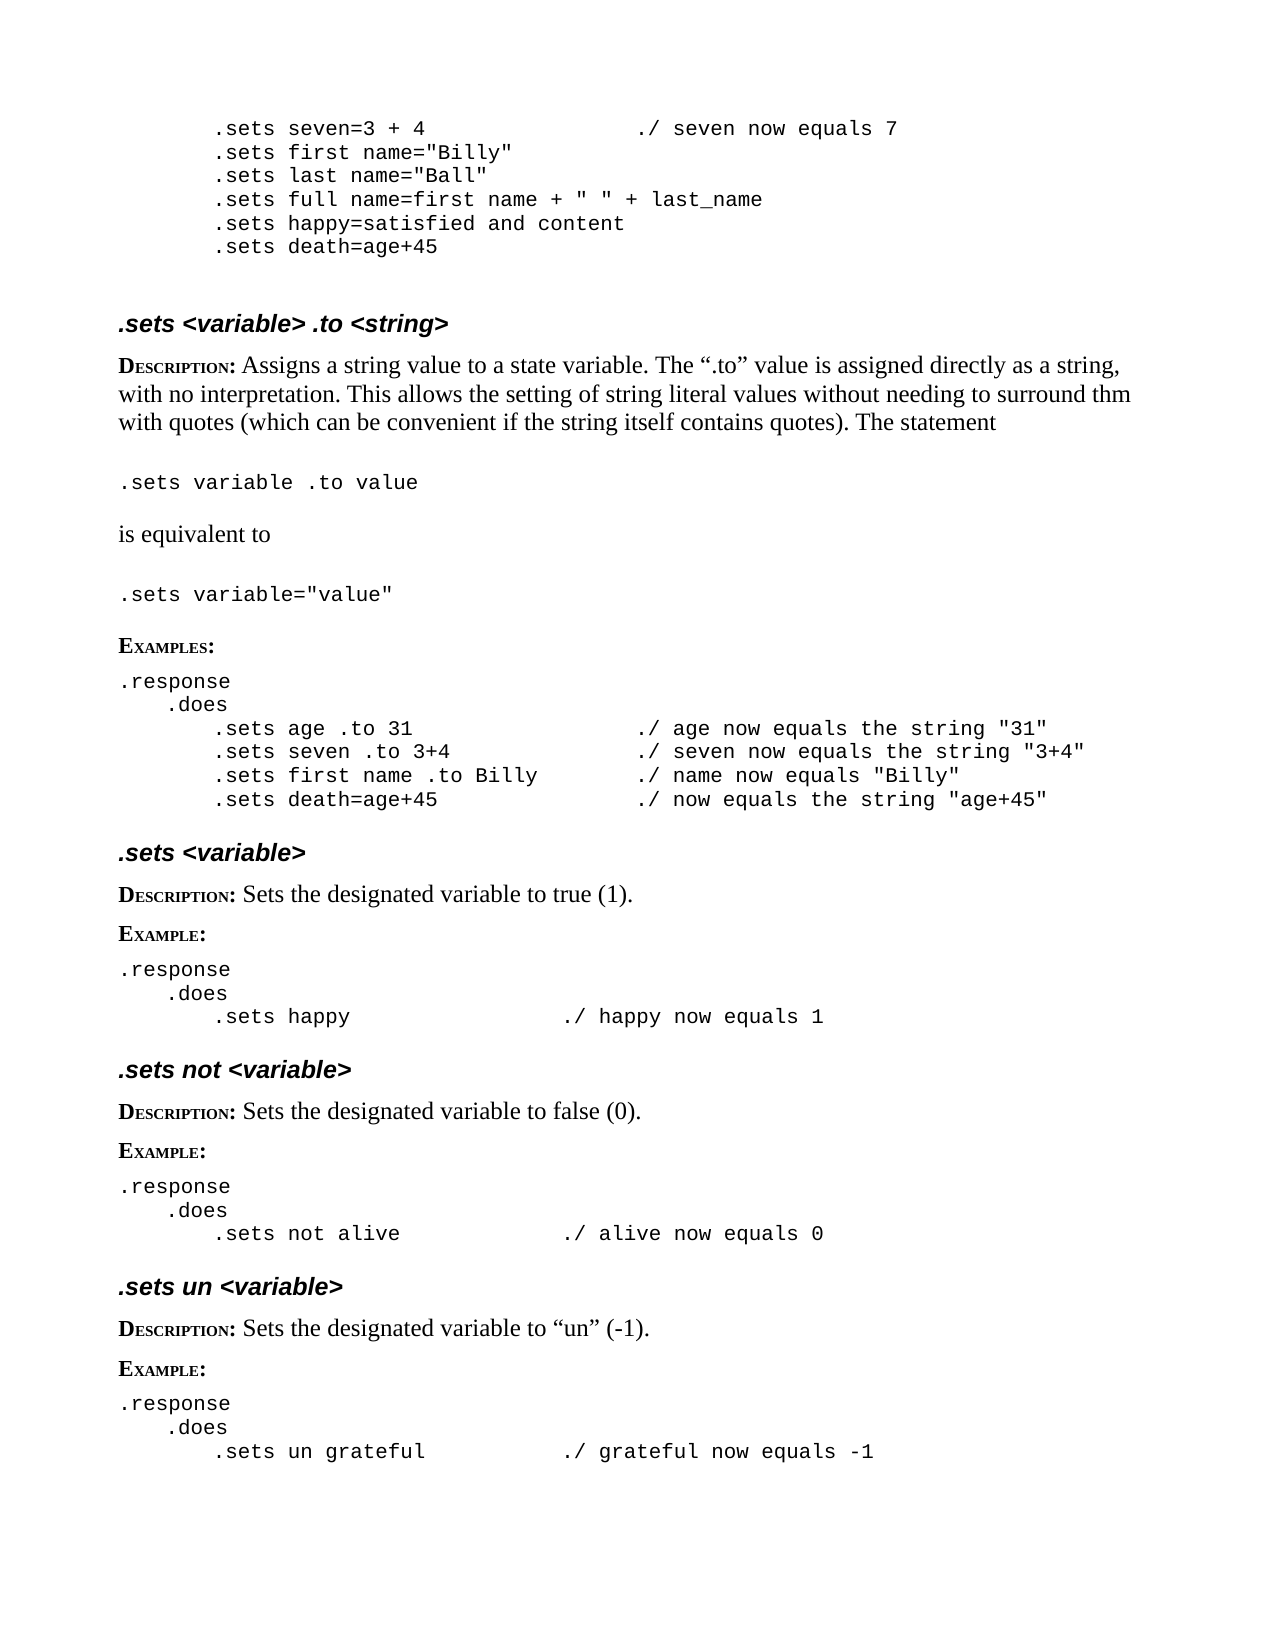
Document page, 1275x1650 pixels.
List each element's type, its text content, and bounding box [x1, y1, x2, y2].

subtitle .sets <variable> [118, 837, 1157, 866]
text .sets age .to 31 ./ age now equals the string "31" [118, 718, 1157, 742]
text .sets seven=3 + 4 ./ seven now equals 7 [118, 118, 1157, 142]
text Description: Sets the designated variable to false (0). [118, 1096, 1157, 1125]
text .sets variable="value" [118, 584, 1157, 608]
text .sets last name="Ball" [118, 165, 1157, 189]
text .does [118, 694, 1157, 718]
text Example: [118, 920, 1157, 946]
text .response [118, 671, 1157, 694]
text .sets first name .to Billy ./ name now equals "Billy" [118, 765, 1157, 789]
text .response [118, 1176, 1157, 1200]
subtitle .sets <variable> .to <string> [118, 309, 1157, 337]
text is equivalent to [118, 519, 1157, 548]
text Example: [118, 1137, 1157, 1164]
text Description: Sets the designated variable to true (1). [118, 879, 1157, 907]
text .response [118, 959, 1157, 982]
text .sets un grateful ./ grateful now equals -1 [118, 1441, 1157, 1464]
text Description: Assigns a string value to a state variable. The “.to” value is assigned directly as a string, with no interpretation. This allows the setting of string literal values without needing to surround thm with quotes (which can be convenient if the string itself contains quotes). The statement [118, 350, 1157, 436]
text .sets variable .to value [118, 472, 1157, 496]
text .sets not alive ./ alive now equals 0 [118, 1223, 1157, 1247]
text .does [118, 1417, 1157, 1441]
text .sets happy=satisfied and content [118, 213, 1157, 236]
text Example: [118, 1354, 1157, 1381]
text .does [118, 982, 1157, 1006]
text .sets death=age+45 [118, 236, 1157, 260]
text .sets seven .to 3+4 ./ seven now equals the string "3+4" [118, 742, 1157, 765]
text .does [118, 1200, 1157, 1223]
text Examples: [118, 632, 1157, 658]
text Description: Sets the designated variable to “un” (-1). [118, 1313, 1157, 1342]
text .sets first name="Billy" [118, 142, 1157, 165]
text .sets happy ./ happy now equals 1 [118, 1006, 1157, 1030]
text .response [118, 1393, 1157, 1417]
subtitle .sets not <variable> [118, 1055, 1157, 1083]
text .sets death=age+45 ./ now equals the string "age+45" [118, 789, 1157, 812]
text .sets full name=first name + " " + last_name [118, 189, 1157, 213]
subtitle .sets un <variable> [118, 1272, 1157, 1301]
